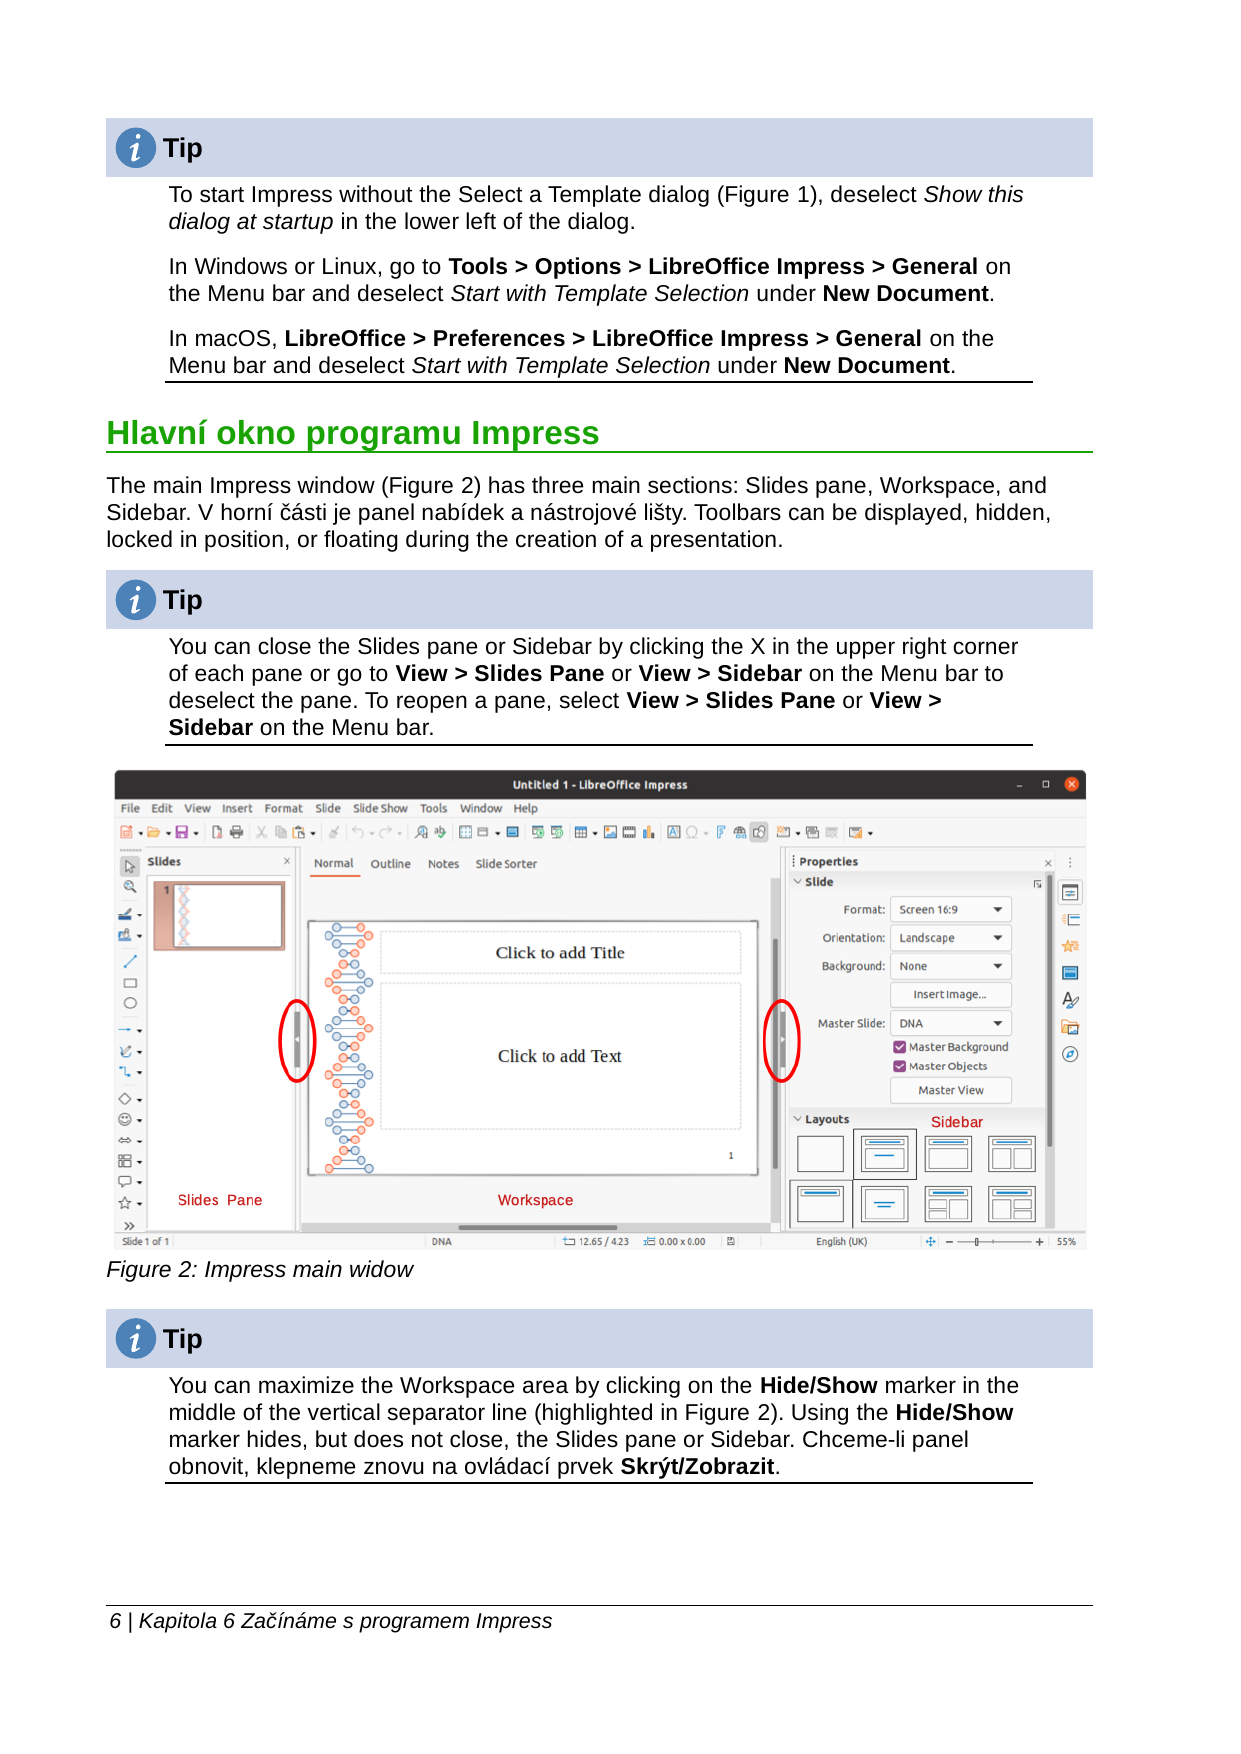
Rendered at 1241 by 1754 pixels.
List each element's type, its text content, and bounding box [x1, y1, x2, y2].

subtitle Hlavní okno programu Impress [106, 413, 1093, 451]
text To start Impress without the Select a Template dialog (Figure 1), deselect Show this dialog at startup in the lower left of the dialog. [165, 177, 1033, 234]
text The main Impress window (Figure 2) has three main sections: Slides pane, Workspace, and Sidebar. V horní části je panel nabídek a nástrojové lišty. Toolbars can be displayed, hidden, locked in position, or floating during the creation of a presentation. [106, 471, 1093, 552]
text You can close the Slides pane or Sidebar by clicking the X in the upper right corner of each pane or go to View > Slides Pane or View > Sidebar on the Menu bar to deselect the pane. To reopen a pane, select View > Slides Pane or View > Sidebar on the Menu bar. [165, 629, 1033, 744]
text In macOS, LibreOffice > Preferences > LibreOffice Impress > General on the Menu bar and deselect Start with Template Selection under New Document. [165, 321, 1033, 381]
text Figure 2: Impress main widow [106, 1256, 1093, 1283]
subtitle Tip [106, 1309, 1093, 1368]
text You can maximize the Workspace area by clicking on the Hide/Show marker in the middle of the vertical separator line (highlighted in Figure 2). Using the Hide/Show marker hides, but does not close, the Slides pane or Sidebar. Chceme-li panel obnovit, klepneme znovu na ovládací prvek Skrýt/Zobrazit. [165, 1368, 1033, 1482]
subtitle Tip [106, 118, 1093, 177]
text In Windows or Linux, go to Tools > Options > LibreOffice Impress > General on the Menu bar and deselect Start with Template Selection under New Document. [165, 249, 1033, 306]
subtitle Tip [106, 570, 1093, 629]
picture [106, 763, 1093, 1256]
